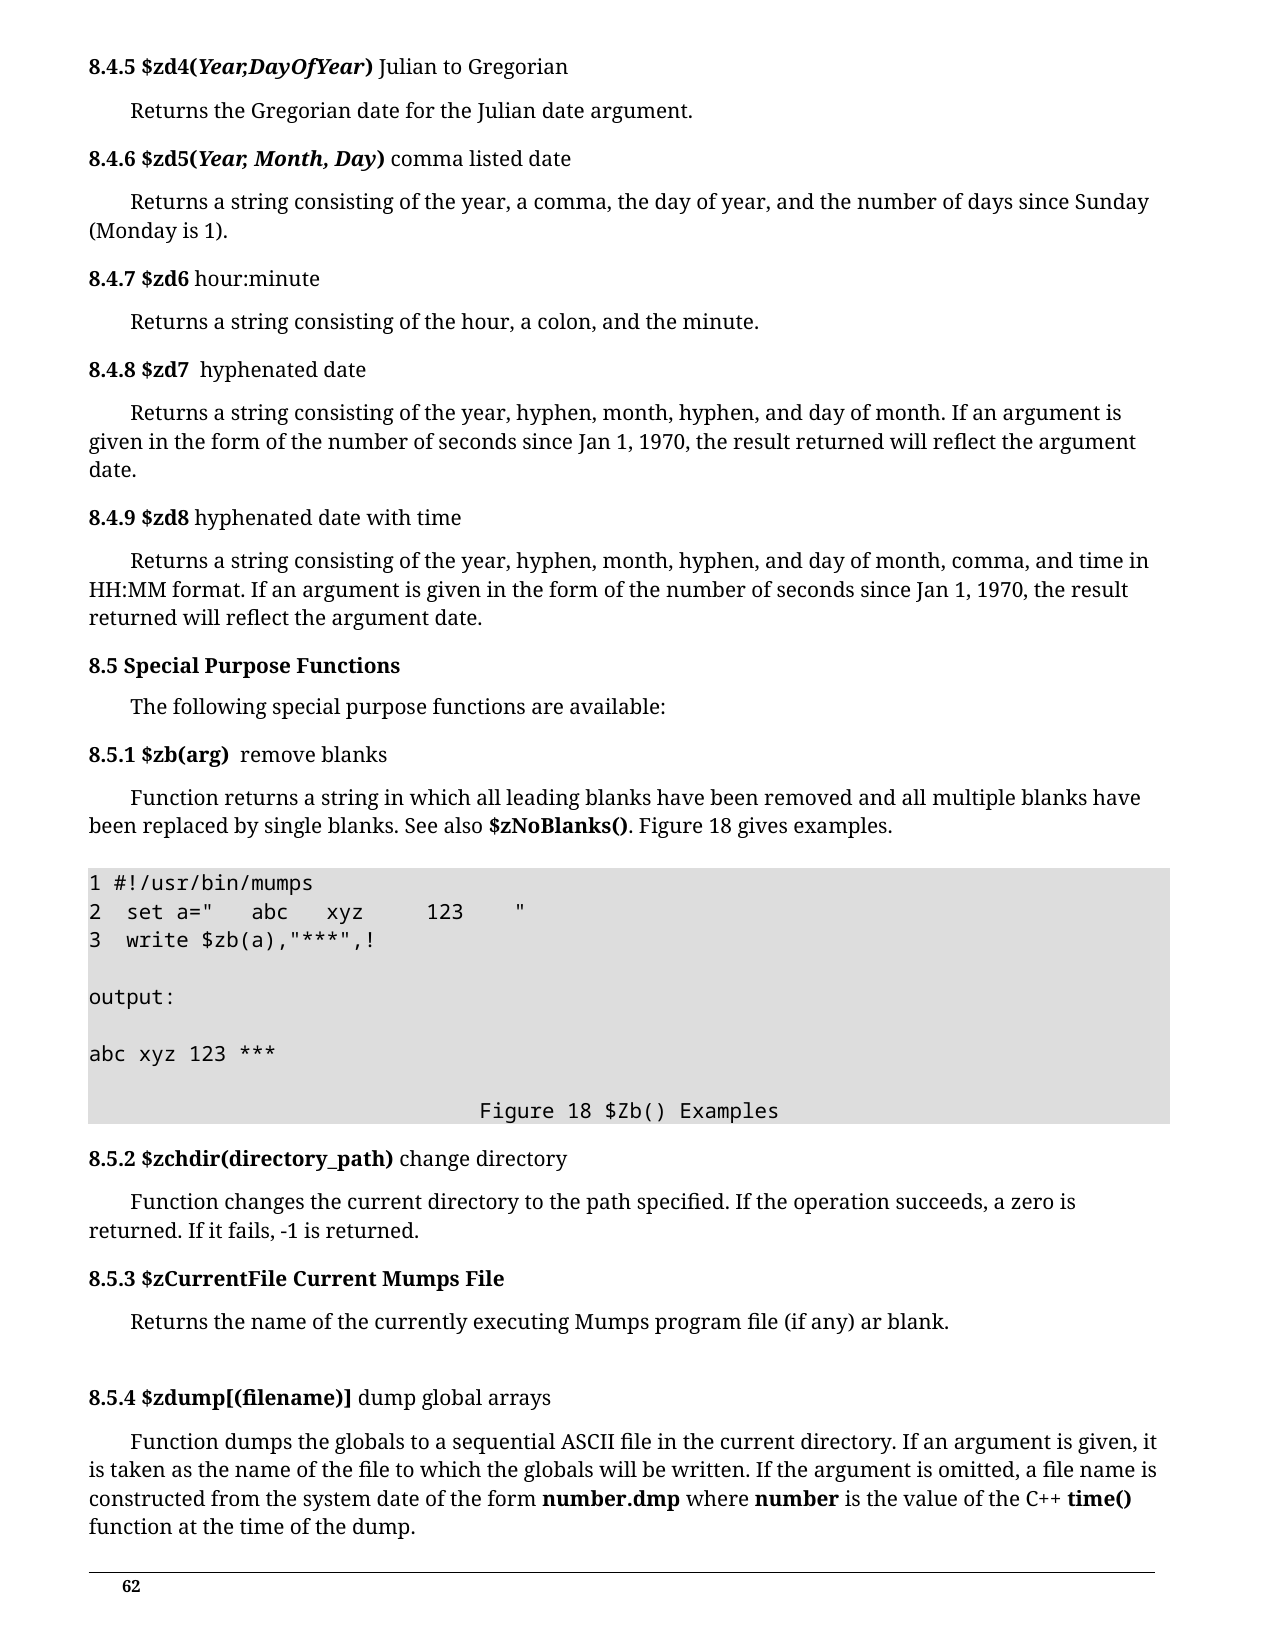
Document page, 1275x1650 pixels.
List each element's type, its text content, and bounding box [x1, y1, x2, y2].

list set a=" abc xyz 123 " [88, 897, 1170, 925]
subtitle $zb(arg) remove blanks [88, 740, 1170, 768]
text Returns a string consisting of the year, hyphen, month, hyphen, and day of month, comma, and time in HH:MM format. If an argument is given in the form of the number of seconds since Jan 1, 1970, the result returned will reflect the argument date. [88, 547, 1170, 632]
text output: [88, 982, 1170, 1011]
subtitle Special Purpose Functions [88, 651, 1170, 680]
subtitle $zd6 hour:minute [88, 264, 1170, 292]
subtitle $zd4(Year,DayOfYear) Julian to Gregorian [88, 52, 1170, 81]
text Returns a string consisting of the year, a comma, the day of year, and the number of days since Sunday (Monday is 1). [88, 187, 1170, 244]
text Function returns a string in which all leading blanks have been removed and all multiple blanks have been replaced by single blanks. See also $zNoBlanks(). Figure 18 gives examples. [88, 783, 1155, 840]
text Returns the Gregorian date for the Julian date argument. [88, 96, 1170, 124]
subtitle $zdump[(filename)] dump global arrays [88, 1383, 1170, 1412]
subtitle $zd8 hyphenated date with time [88, 503, 1170, 532]
text Returns a string consisting of the hour, a colon, and the minute. [88, 307, 1170, 336]
text The following special purpose functions are available: [88, 692, 1170, 720]
text abc xyz 123 *** [88, 1039, 1170, 1068]
list #!/usr/bin/mumps [88, 868, 1170, 897]
text Returns the name of the currently executing Mumps program file (if any) ar blank. [88, 1307, 1155, 1336]
subtitle $zCurrentFile Current Mumps File [88, 1264, 1170, 1292]
text Function dumps the globals to a sequential ASCII file in the current directory. If an argument is given, it is taken as the name of the file to which the globals will be written. If the argument is omitted, a file name is constructed from the system date of the form number.dmp where number is the value of the C++ time() function at the time of the dump. [88, 1427, 1170, 1541]
text Function changes the current directory to the path specified. If the operation succeeds, a zero is returned. If it fails, -1 is returned. [88, 1187, 1170, 1244]
text Returns a string consisting of the year, hyphen, month, hyphen, and day of month. If an argument is given in the form of the number of seconds since Jan 1, 1970, the result returned will reflect the argument date. [88, 398, 1170, 484]
list write $zb(a),"***",! [88, 925, 1170, 954]
subtitle $zd7 hyphenated date [88, 355, 1170, 383]
subtitle $zd5(Year, Month, Day) comma listed date [88, 144, 1170, 172]
text Figure 18 $Zb() Examples [88, 1096, 1170, 1124]
subtitle $zchdir(directory_path) change directory [88, 1144, 1170, 1172]
